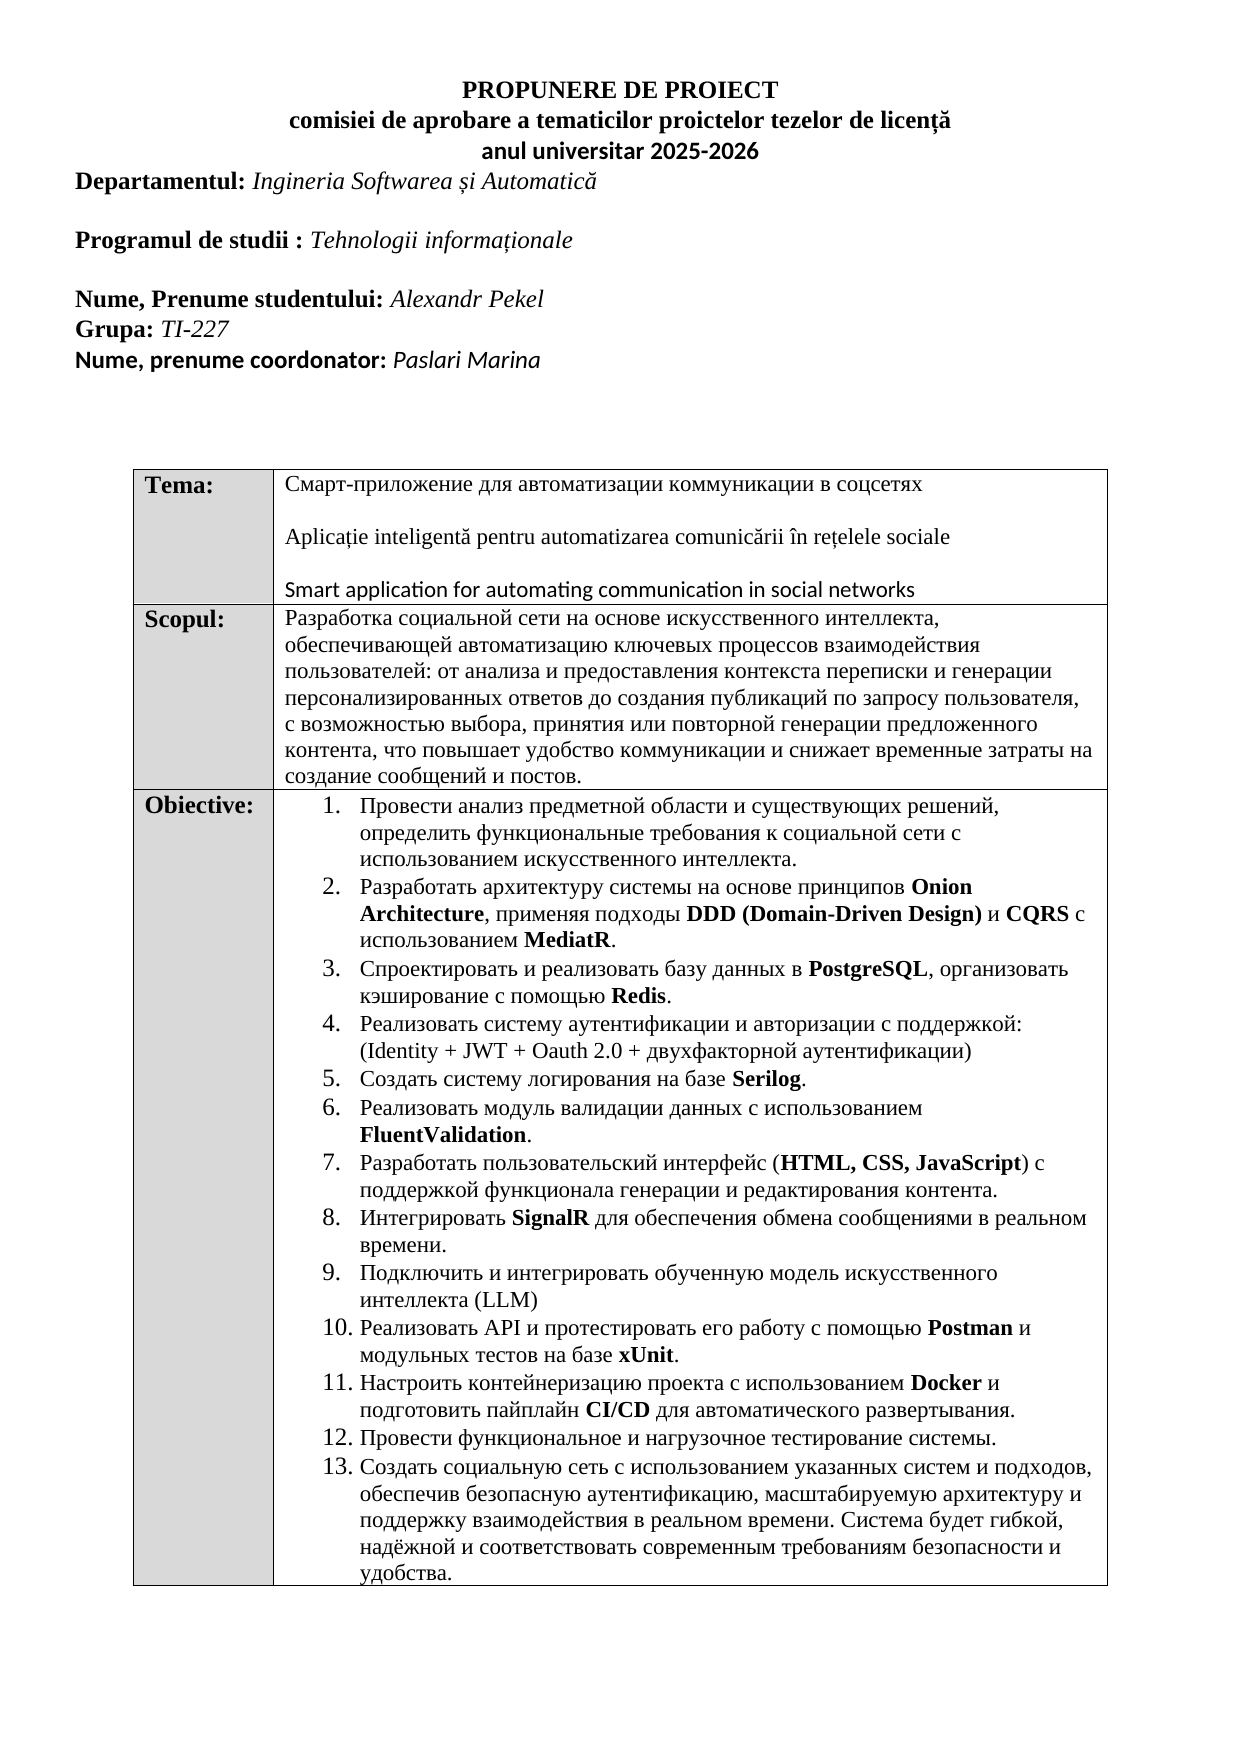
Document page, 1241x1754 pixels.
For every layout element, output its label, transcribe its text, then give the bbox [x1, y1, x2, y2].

table_cell Scopul: [134, 605, 273, 789]
text PROPUNERE DE PROIECT [75, 75, 1165, 104]
text anul universitar 2025-2026 [75, 135, 1165, 165]
text Programul de studii : Tehnologii informaționale [75, 225, 1165, 254]
table_cell Obiective: [134, 790, 273, 1585]
text Nume, prenume coordonator: Paslari Marina [75, 344, 1165, 375]
text comisiei de aprobare a tematicilor proictelor tezelor de licență [75, 105, 1165, 134]
text Nume, Prenume studentului: Alexandr Pekel [75, 284, 1165, 313]
table_header Смарт-приложение для автоматизации коммуникации в соцсетях Aplicație inteligentă pentru automatizarea comunicării în rețelele sociale Smart application for automating communication in social networks [274, 470, 1107, 603]
text Departamentul: Ingineria Softwarea și Automatică [75, 166, 1165, 195]
table_cell Провести анализ предметной области и существующих решений, определить функциональные требования к социальной сети с использованием искусственного интеллекта. Разработать архитектуру системы на основе принципов Onion Architecture, применяя подходы DDD (Domain-Driven Design) и CQRS с использованием MediatR. Спроектировать и реализовать базу данных в PostgreSQL, организовать кэширование с помощью Redis. Реализовать систему аутентификации и авторизации с поддержкой: (Identity + JWT + Oauth 2.0 + двухфакторной аутентификации) Создать систему логирования на базе Serilog. Реализовать модуль валидации данных с использованием FluentValidation. Разработать пользовательский интерфейс (HTML, CSS, JavaScript) с поддержкой функционала генерации и редактирования контента. Интегрировать SignalR для обеспечения обмена сообщениями в реальном времени. Подключить и интегрировать обученную модель искусственного интеллекта (LLM) Реализовать API и протестировать его работу с помощью Postman и модульных тестов на базе xUnit. Настроить контейнеризацию проекта с использованием Docker и подготовить пайплайн CI/CD для автоматического развертывания. Провести функциональное и нагрузочное тестирование системы. Создать социальную сеть с использованием указанных систем и подходов, обеспечив безопасную аутентификацию, масштабируемую архитектуру и поддержку взаимодействия в реальном времени. Система будет гибкой, надёжной и соответствовать современным требованиям безопасности и удобства. [274, 790, 1107, 1585]
table_cell Разработка социальной сети на основе искусственного интеллекта, обеспечивающей автоматизацию ключевых процессов взаимодействия пользователей: от анализа и предоставления контекста переписки и генерации персонализированных ответов до создания публикаций по запросу пользователя, с возможностью выбора, принятия или повторной генерации предложенного контента, что повышает удобство коммуникации и снижает временные затраты на создание сообщений и постов. [274, 605, 1107, 789]
table_header Tema: [134, 470, 273, 603]
text Grupa: TI-227 [75, 314, 1165, 343]
